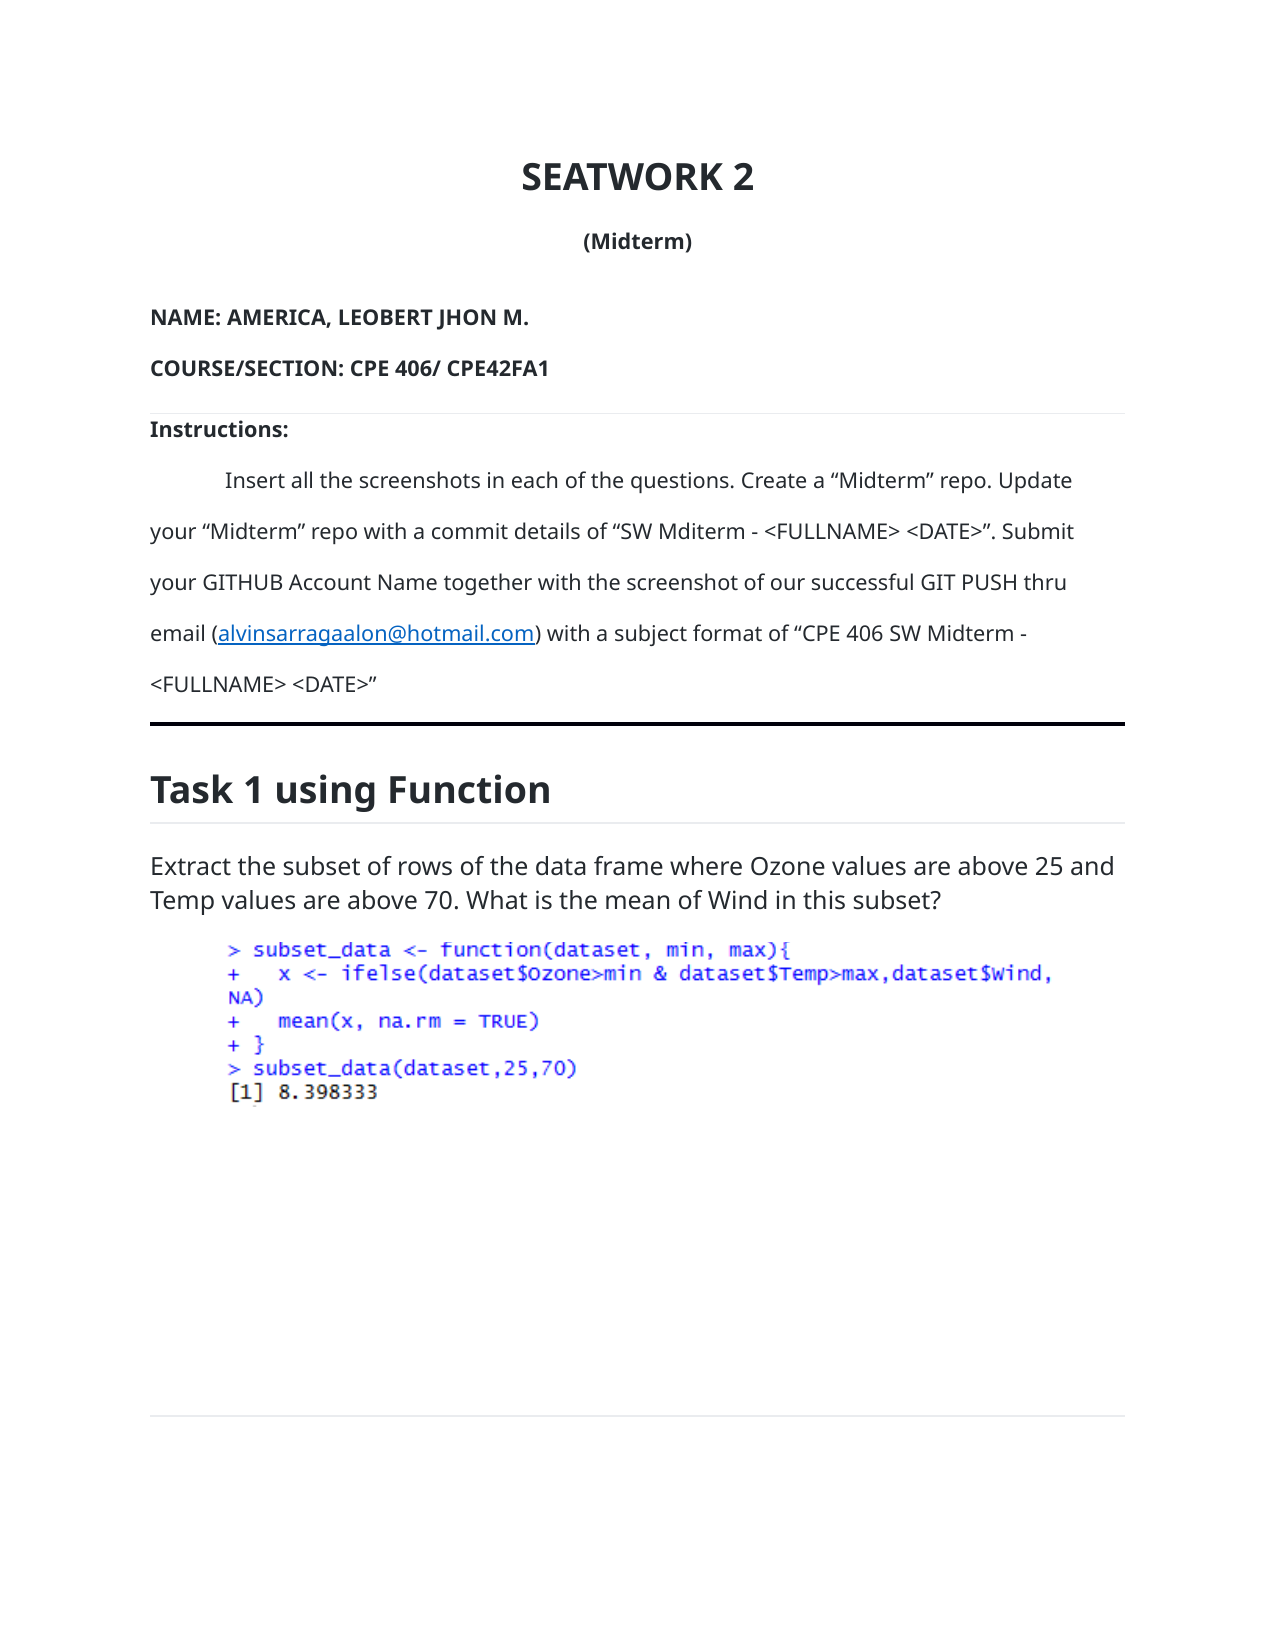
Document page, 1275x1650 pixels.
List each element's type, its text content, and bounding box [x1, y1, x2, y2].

subtitle NAME: AMERICA, LEOBERT JHON M. [150, 302, 1125, 353]
subtitle COURSE/SECTION: CPE 406/ CPE42FA1 [150, 353, 1125, 413]
subtitle Task 1 using Function [150, 763, 1125, 822]
subtitle Instructions: [150, 414, 1125, 465]
subtitle (Midterm) [150, 226, 1125, 277]
subtitle Insert all the screenshots in each of the questions. Create a “Midterm” repo. Update your “Midterm” repo with a commit details of “SW Mditerm - <FULLNAME> <DATE>”. Submit your GITHUB Account Name together with the screenshot of our successful GIT PUSH thru email (alvinsarragaalon@hotmail.com) with a subject format of “CPE 406 SW Midterm - <FULLNAME> <DATE>” [150, 465, 1125, 722]
picture [222, 942, 1053, 1107]
subtitle SEATWORK 2 [150, 150, 1125, 201]
text Extract the subset of rows of the data frame where Ozone values are above 25 and Temp values are above 70. What is the mean of Wind in this subset? [150, 849, 1125, 917]
